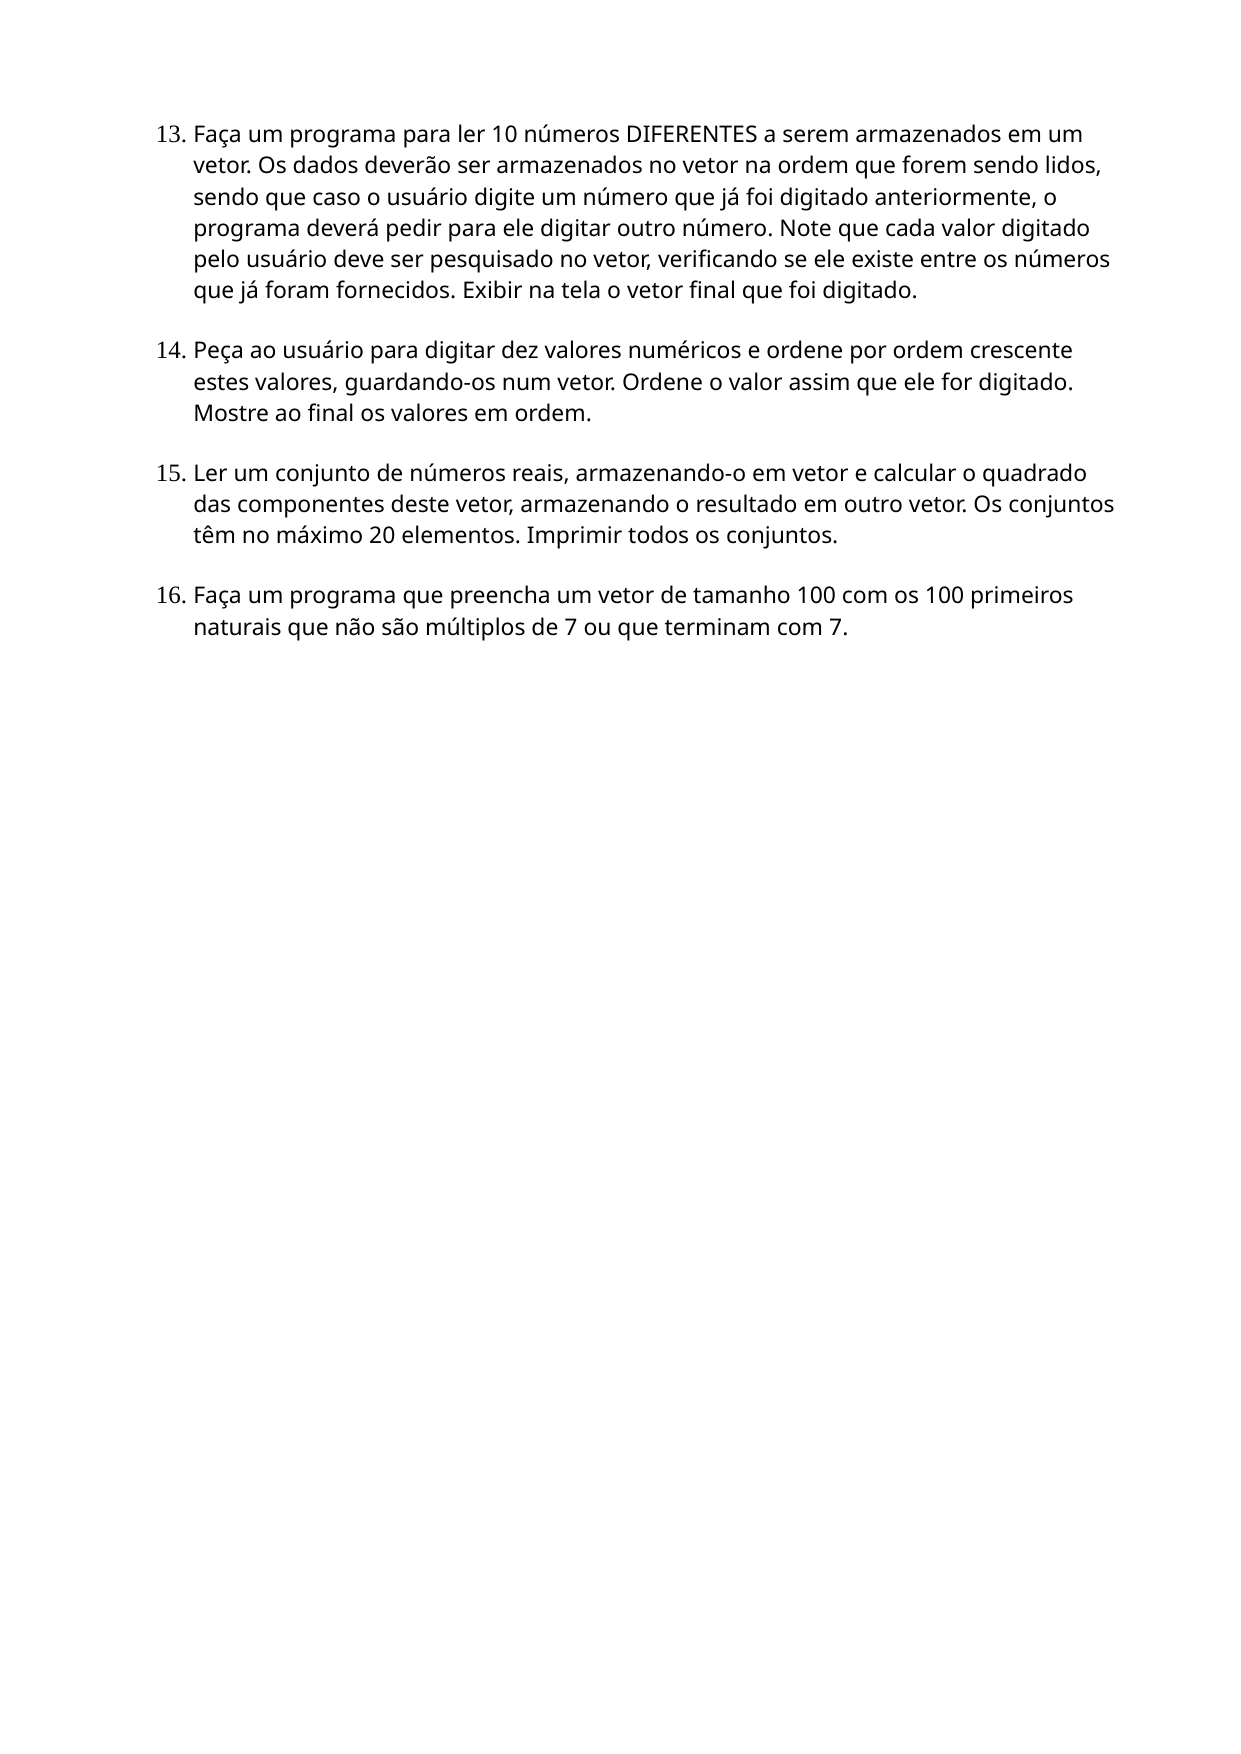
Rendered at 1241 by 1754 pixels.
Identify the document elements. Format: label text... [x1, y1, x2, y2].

list Ler um conjunto de números reais, armazenando-o em vetor e calcular o quadrado das componentes deste vetor, armazenando o resultado em outro vetor. Os conjuntos têm no máximo 20 elementos. Imprimir todos os conjuntos. [156, 457, 1122, 579]
list Peça ao usuário para digitar dez valores numéricos e ordene por ordem crescente estes valores, guardando-os num vetor. Ordene o valor assim que ele for digitado. Mostre ao final os valores em ordem. [156, 334, 1122, 457]
list Faça um programa para ler 10 números DIFERENTES a serem armazenados em um vetor. Os dados deverão ser armazenados no vetor na ordem que forem sendo lidos, sendo que caso o usuário digite um número que já foi digitado anteriormente, o programa deverá pedir para ele digitar outro número. Note que cada valor digitado pelo usuário deve ser pesquisado no vetor, verificando se ele existe entre os números que já foram fornecidos. Exibir na tela o vetor final que foi digitado. [156, 118, 1122, 334]
list Faça um programa que preencha um vetor de tamanho 100 com os 100 primeiros naturais que não são múltiplos de 7 ou que terminam com 7. [156, 579, 1122, 642]
